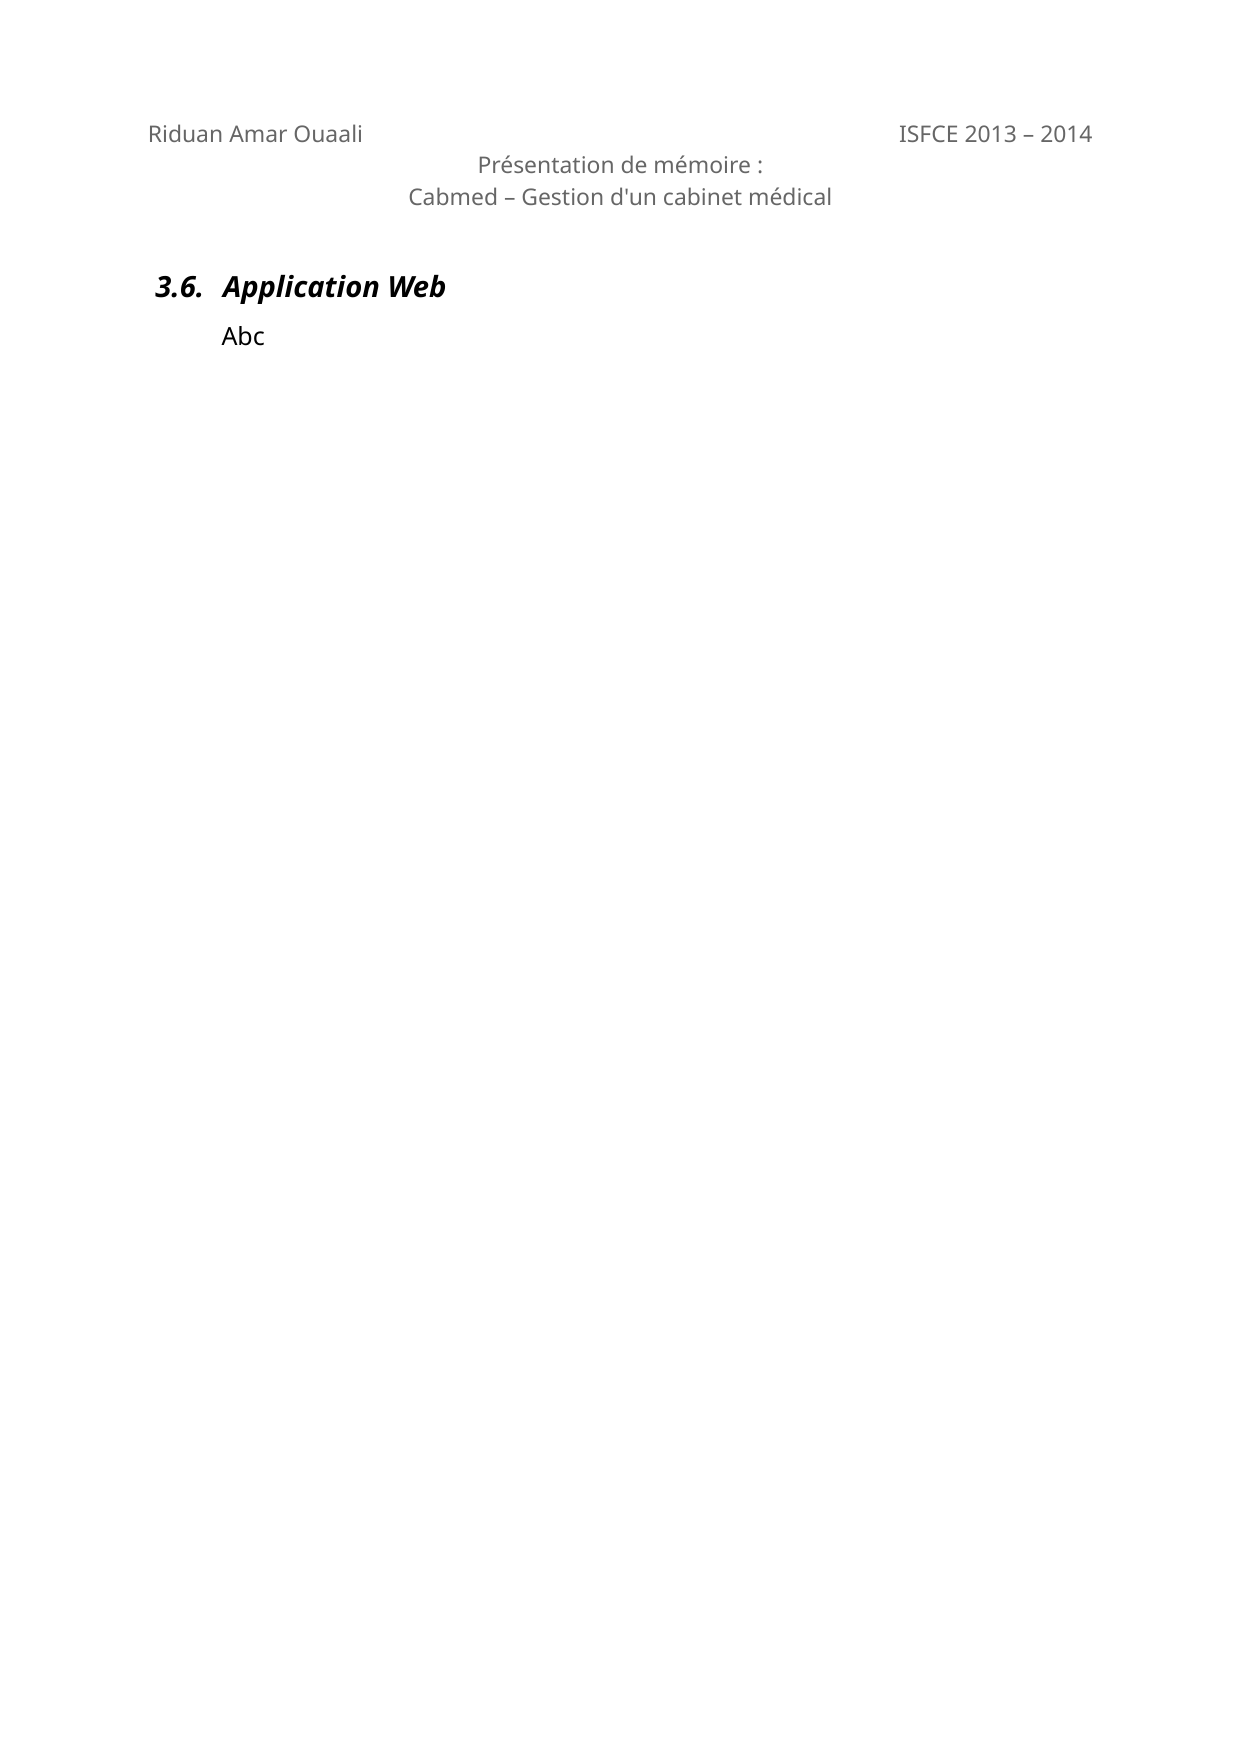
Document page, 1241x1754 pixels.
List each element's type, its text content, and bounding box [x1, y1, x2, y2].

subtitle Application Web [148, 266, 1093, 306]
text Abc [148, 318, 1093, 353]
